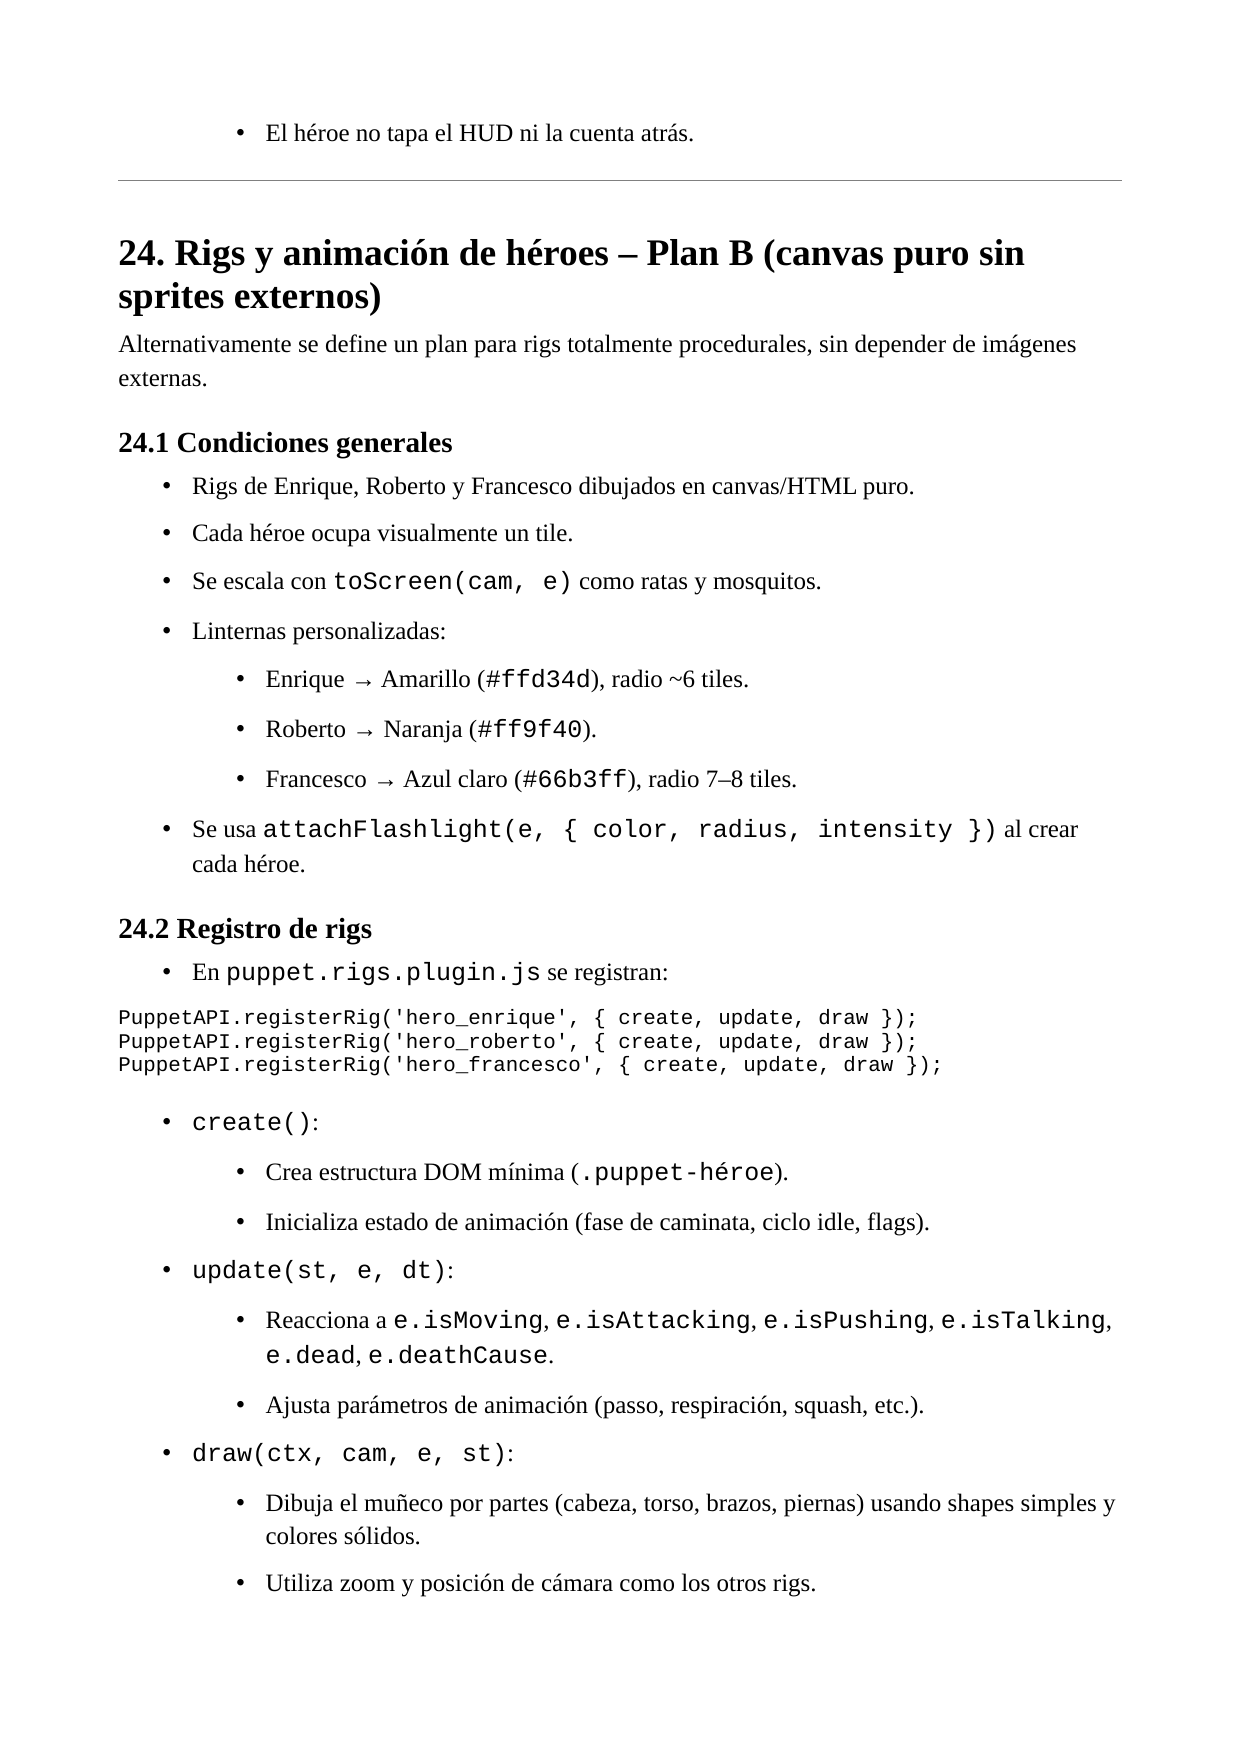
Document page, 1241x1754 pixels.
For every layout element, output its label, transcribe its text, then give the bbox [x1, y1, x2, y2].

list draw(ctx, cam, e, st): [162, 1438, 1122, 1468]
list Enrique → Amarillo (#ffd34d), radio ~6 tiles. [236, 664, 1122, 694]
list update(st, e, dt): [162, 1255, 1122, 1286]
list Crea estructura DOM mínima (.puppet-héroe). [236, 1157, 1122, 1188]
list Se usa attachFlashlight(e, { color, radius, intensity }) al crear cada héroe. [162, 814, 1122, 877]
list Francesco → Azul claro (#66b3ff), radio 7–8 tiles. [236, 764, 1122, 794]
list Reacciona a e.isMoving, e.isAttacking, e.isPushing, e.isTalking, e.dead, e.deathCause. [236, 1305, 1122, 1371]
list Dibuja el muñeco por partes (cabeza, torso, brazos, piernas) usando shapes simples y colores sólidos. [236, 1488, 1122, 1549]
list create(): [162, 1107, 1122, 1138]
list Utiliza zoom y posición de cámara como los otros rigs. [236, 1568, 1122, 1597]
list Inicializa estado de animación (fase de caminata, ciclo idle, flags). [236, 1207, 1122, 1236]
text PuppetAPI.registerRig('hero_francesco', { create, update, draw }); [118, 1054, 1122, 1078]
list El héroe no tapa el HUD ni la cuenta atrás. [236, 118, 1122, 147]
text Alternativamente se define un plan para rigs totalmente procedurales, sin depender de imágenes externas. [118, 329, 1122, 391]
list Ajusta parámetros de animación (passo, respiración, squash, etc.). [236, 1390, 1122, 1419]
text PuppetAPI.registerRig('hero_enrique', { create, update, draw }); [118, 1007, 1122, 1031]
list En puppet.rigs.plugin.js se registran: [162, 957, 1122, 988]
subtitle 24.1 Condiciones generales [118, 425, 1122, 458]
list Roberto → Naranja (#ff9f40). [236, 714, 1122, 744]
list Se escala con toScreen(cam, e) como ratas y mosquitos. [162, 566, 1122, 597]
list Rigs de Enrique, Roberto y Francesco dibujados en canvas/HTML puro. [162, 471, 1122, 499]
subtitle 24.2 Registro de rigs [118, 911, 1122, 944]
list Cada héroe ocupa visualmente un tile. [162, 518, 1122, 547]
text PuppetAPI.registerRig('hero_roberto', { create, update, draw }); [118, 1031, 1122, 1054]
subtitle 24. Rigs y animación de héroes – Plan B (canvas puro sin sprites externos) [118, 231, 1122, 317]
list Linternas personalizadas: [162, 616, 1122, 645]
